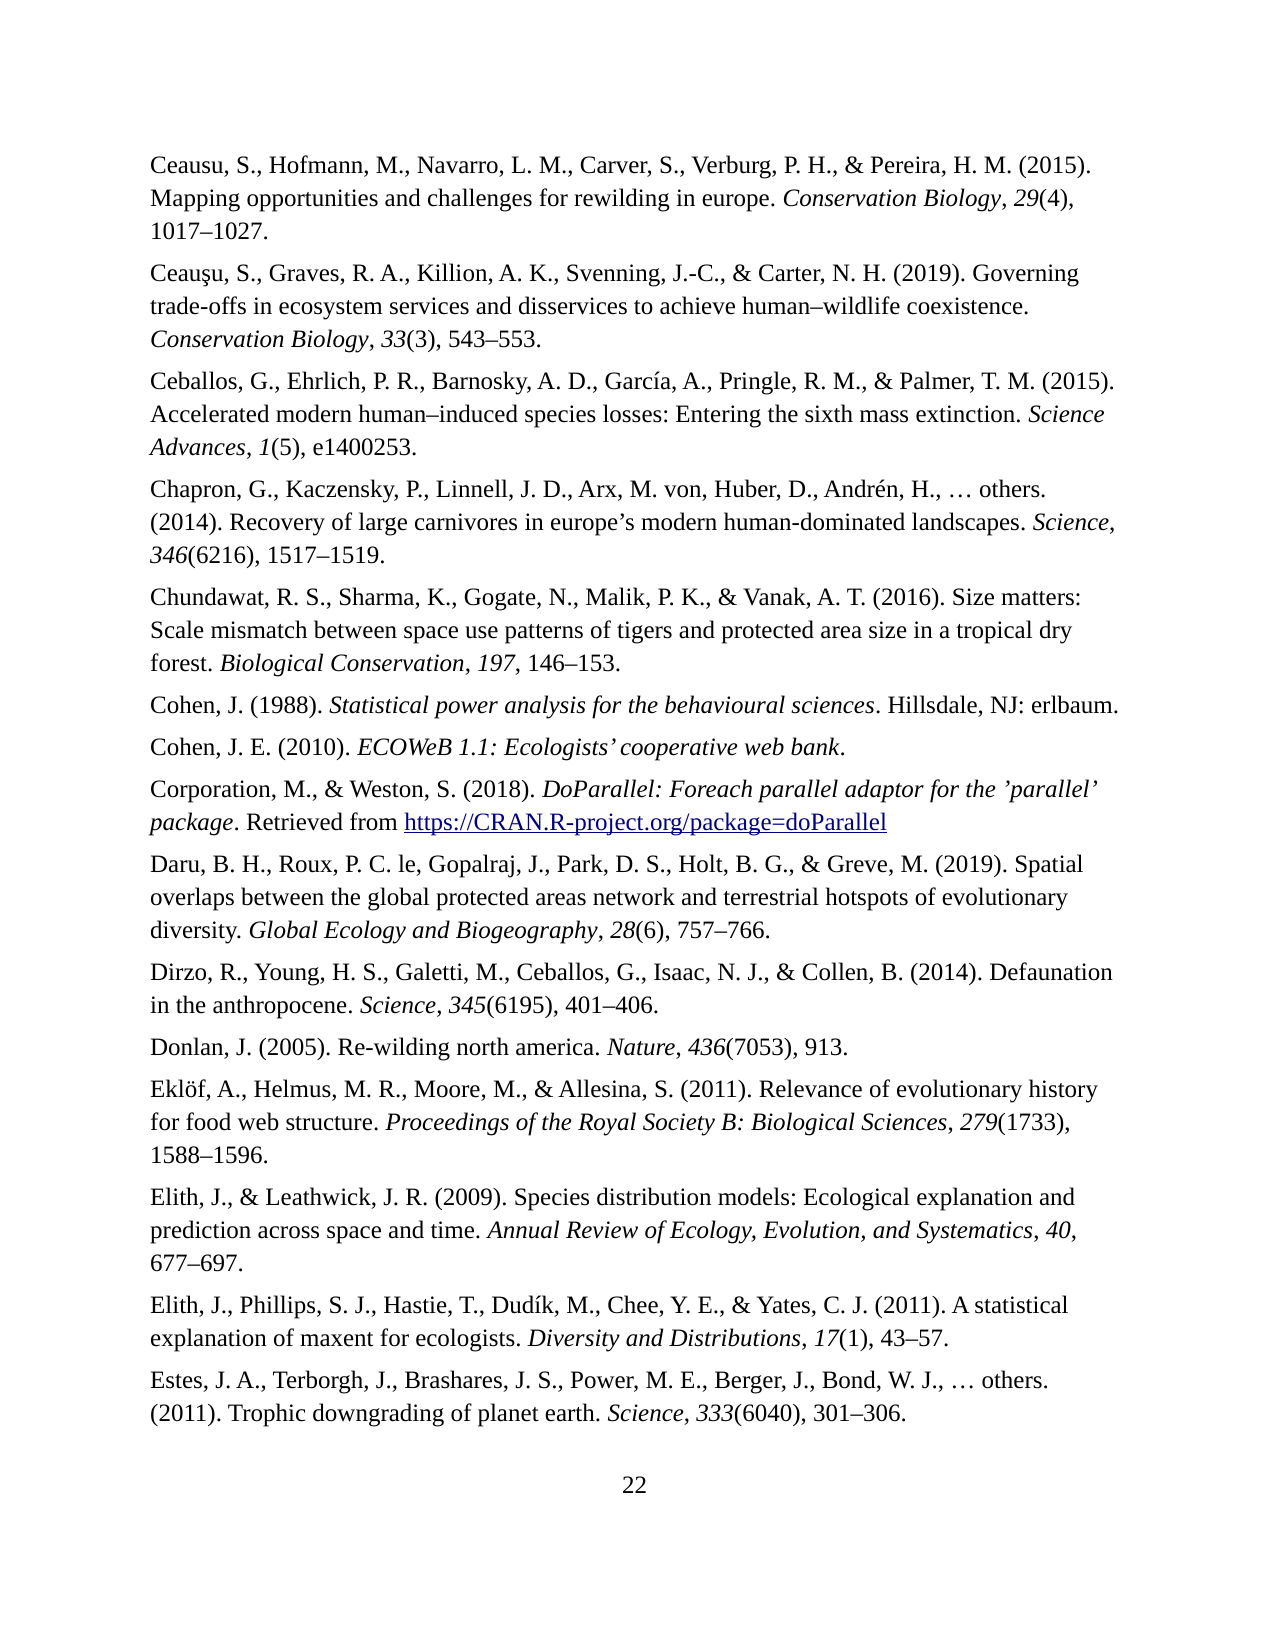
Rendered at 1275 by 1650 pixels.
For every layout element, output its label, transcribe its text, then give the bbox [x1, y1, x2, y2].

text Cohen, J. (1988). Statistical power analysis for the behavioural sciences. Hillsdale, NJ: erlbaum. [150, 690, 1125, 719]
text Cohen, J. E. (2010). ECOWeB 1.1: Ecologists’ cooperative web bank. [150, 732, 1125, 761]
text Donlan, J. (2005). Re-wilding north america. Nature, 436(7053), 913. [150, 1032, 1125, 1061]
text Elith, J., & Leathwick, J. R. (2009). Species distribution models: Ecological explanation and prediction across space and time. Annual Review of Ecology, Evolution, and Systematics, 40, 677–697. [150, 1182, 1125, 1277]
text Dirzo, R., Young, H. S., Galetti, M., Ceballos, G., Isaac, N. J., & Collen, B. (2014). Defaunation in the anthropocene. Science, 345(6195), 401–406. [150, 957, 1125, 1019]
text Chundawat, R. S., Sharma, K., Gogate, N., Malik, P. K., & Vanak, A. T. (2016). Size matters: Scale mismatch between space use patterns of tigers and protected area size in a tropical dry forest. Biological Conservation, 197, 146–153. [150, 582, 1125, 677]
text Eklöf, A., Helmus, M. R., Moore, M., & Allesina, S. (2011). Relevance of evolutionary history for food web structure. Proceedings of the Royal Society B: Biological Sciences, 279(1733), 1588–1596. [150, 1074, 1125, 1169]
text Ceauşu, S., Graves, R. A., Killion, A. K., Svenning, J.-C., & Carter, N. H. (2019). Governing trade-offs in ecosystem services and disservices to achieve human–wildlife coexistence. Conservation Biology, 33(3), 543–553. [150, 258, 1125, 353]
text Estes, J. A., Terborgh, J., Brashares, J. S., Power, M. E., Berger, J., Bond, W. J., … others. (2011). Trophic downgrading of planet earth. Science, 333(6040), 301–306. [150, 1365, 1125, 1427]
text Ceausu, S., Hofmann, M., Navarro, L. M., Carver, S., Verburg, P. H., & Pereira, H. M. (2015). Mapping opportunities and challenges for rewilding in europe. Conservation Biology, 29(4), 1017–1027. [150, 150, 1125, 245]
text Chapron, G., Kaczensky, P., Linnell, J. D., Arx, M. von, Huber, D., Andrén, H., … others. (2014). Recovery of large carnivores in europe’s modern human-dominated landscapes. Science, 346(6216), 1517–1519. [150, 474, 1125, 569]
text Corporation, M., & Weston, S. (2018). DoParallel: Foreach parallel adaptor for the ’parallel’ package. Retrieved from https://CRAN.R-project.org/package=doParallel [150, 774, 1125, 836]
text Elith, J., Phillips, S. J., Hastie, T., Dudík, M., Chee, Y. E., & Yates, C. J. (2011). A statistical explanation of maxent for ecologists. Diversity and Distributions, 17(1), 43–57. [150, 1290, 1125, 1352]
text Daru, B. H., Roux, P. C. le, Gopalraj, J., Park, D. S., Holt, B. G., & Greve, M. (2019). Spatial overlaps between the global protected areas network and terrestrial hotspots of evolutionary diversity. Global Ecology and Biogeography, 28(6), 757–766. [150, 849, 1125, 944]
text Ceballos, G., Ehrlich, P. R., Barnosky, A. D., García, A., Pringle, R. M., & Palmer, T. M. (2015). Accelerated modern human–induced species losses: Entering the sixth mass extinction. Science Advances, 1(5), e1400253. [150, 366, 1125, 461]
